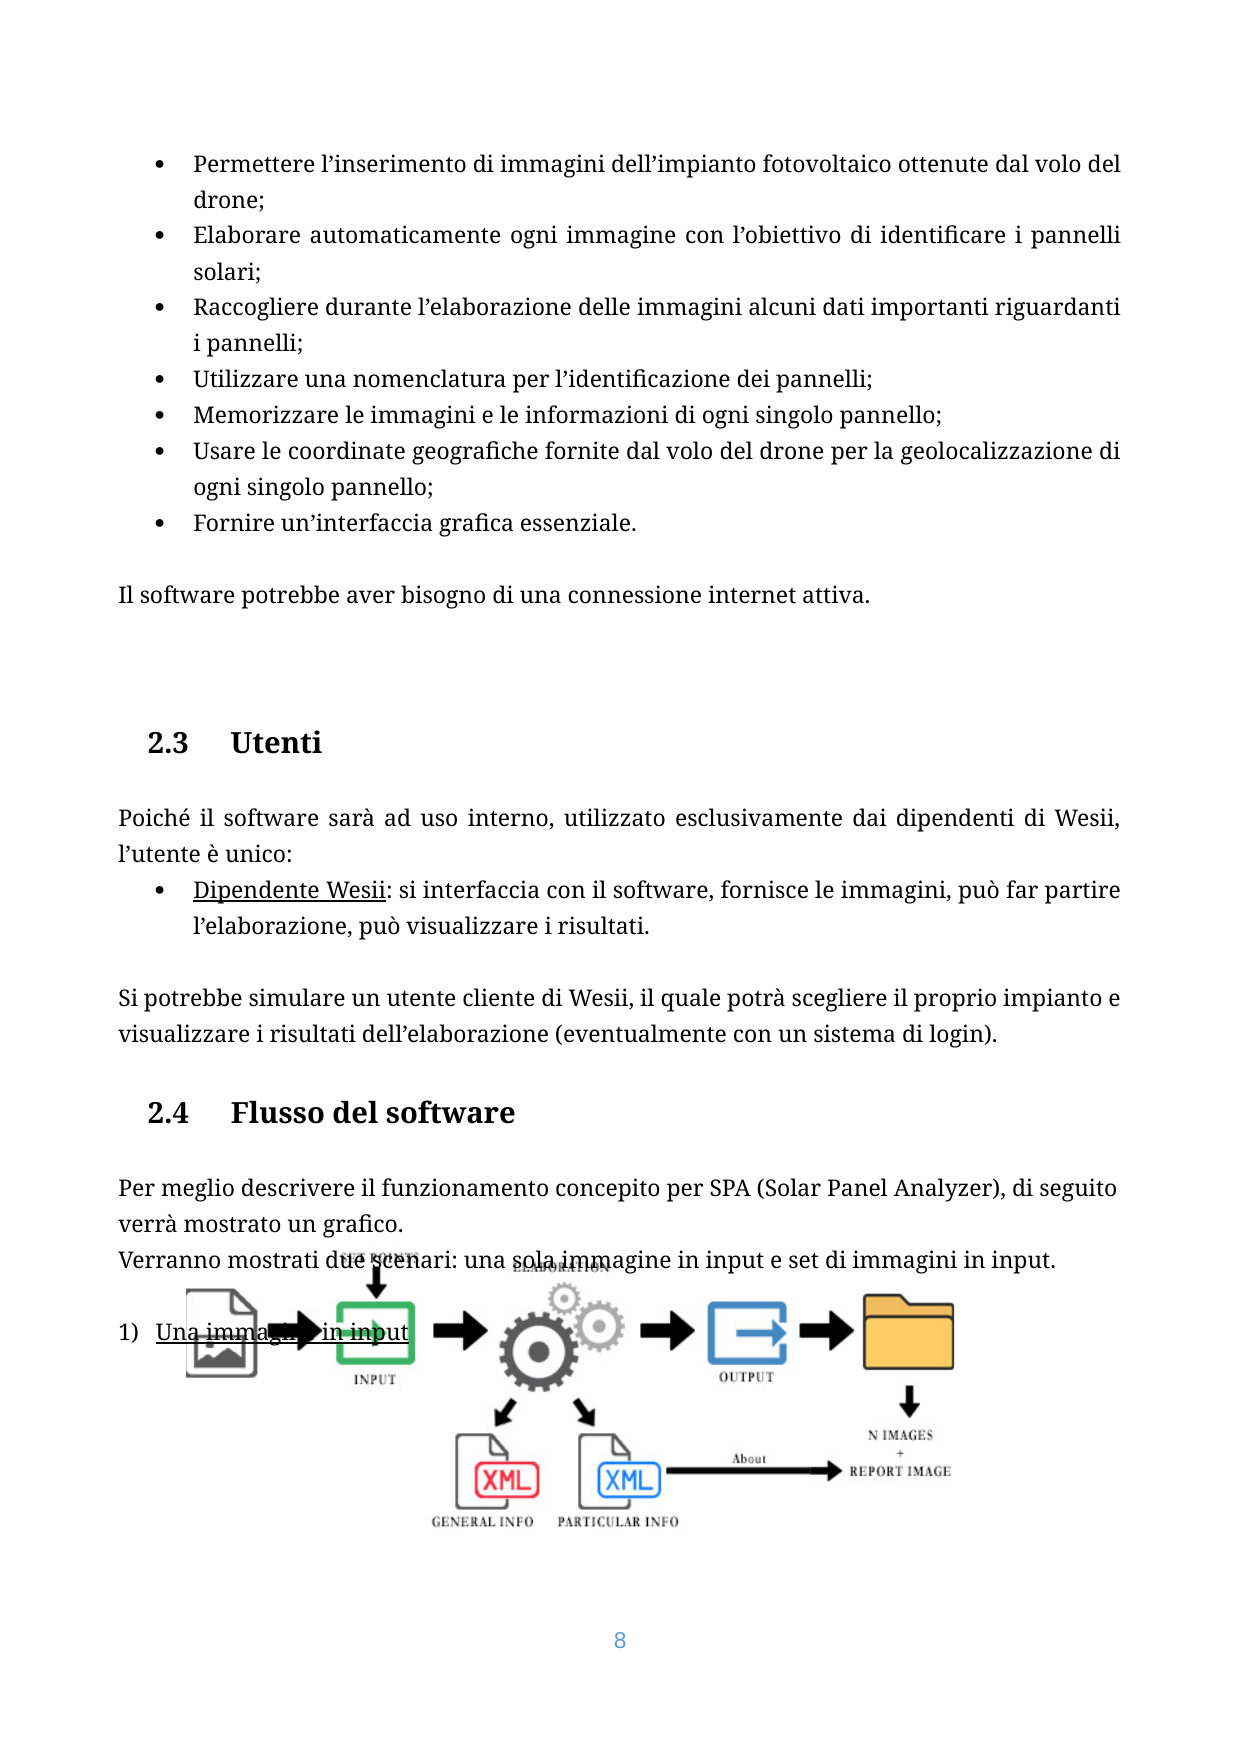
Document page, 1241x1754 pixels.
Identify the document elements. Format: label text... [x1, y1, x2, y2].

text Il software potrebbe aver bisogno di una connessione internet attiva. [118, 579, 1122, 610]
list Raccogliere durante l’elaborazione delle immagini alcuni dati importanti riguardanti i pannelli; [156, 291, 1122, 358]
list Elaborare automaticamente ogni immagine con l’obiettivo di identificare i pannelli solari; [156, 219, 1122, 287]
list Permettere l’inserimento di immagini dell’impianto fotovoltaico ottenute dal volo del drone; [156, 148, 1122, 215]
text Poiché il software sarà ad uso interno, utilizzato esclusivamente dai dipendenti di Wesii, l’utente è unico: [118, 802, 1122, 869]
subtitle Utenti [148, 723, 1122, 762]
list Usare le coordinate geografiche fornite dal volo del drone per la geolocalizzazione di ogni singolo pannello; [156, 435, 1122, 502]
text Si potrebbe simulare un utente cliente di Wesii, il quale potrà scegliere il proprio impianto e visualizzare i risultati dell’elaborazione (eventualmente con un sistema di login). [118, 982, 1122, 1049]
list Utilizzare una nomenclatura per l’identificazione dei pannelli; [156, 363, 1122, 394]
picture [186, 1275, 955, 1316]
text Per meglio descrivere il funzionamento concepito per SPA (Solar Panel Analyzer), di seguito verrà mostrato un grafico. [118, 1172, 1122, 1239]
list Memorizzare le immagini e le informazioni di ogni singolo pannello; [156, 399, 1122, 430]
list Una immagine in input [118, 1316, 1122, 1347]
picture [186, 1347, 955, 1754]
text Verranno mostrati due scenari: una sola immagine in input e set di immagini in input. [118, 1244, 1122, 1275]
subtitle Flusso del software [148, 1093, 1122, 1132]
list Dipendente Wesii: si interfaccia con il software, fornisce le immagini, può far partire l’elaborazione, può visualizzare i risultati. [156, 874, 1122, 941]
list Fornire un’interfaccia grafica essenziale. [156, 507, 1122, 538]
picture [186, 1239, 955, 1244]
